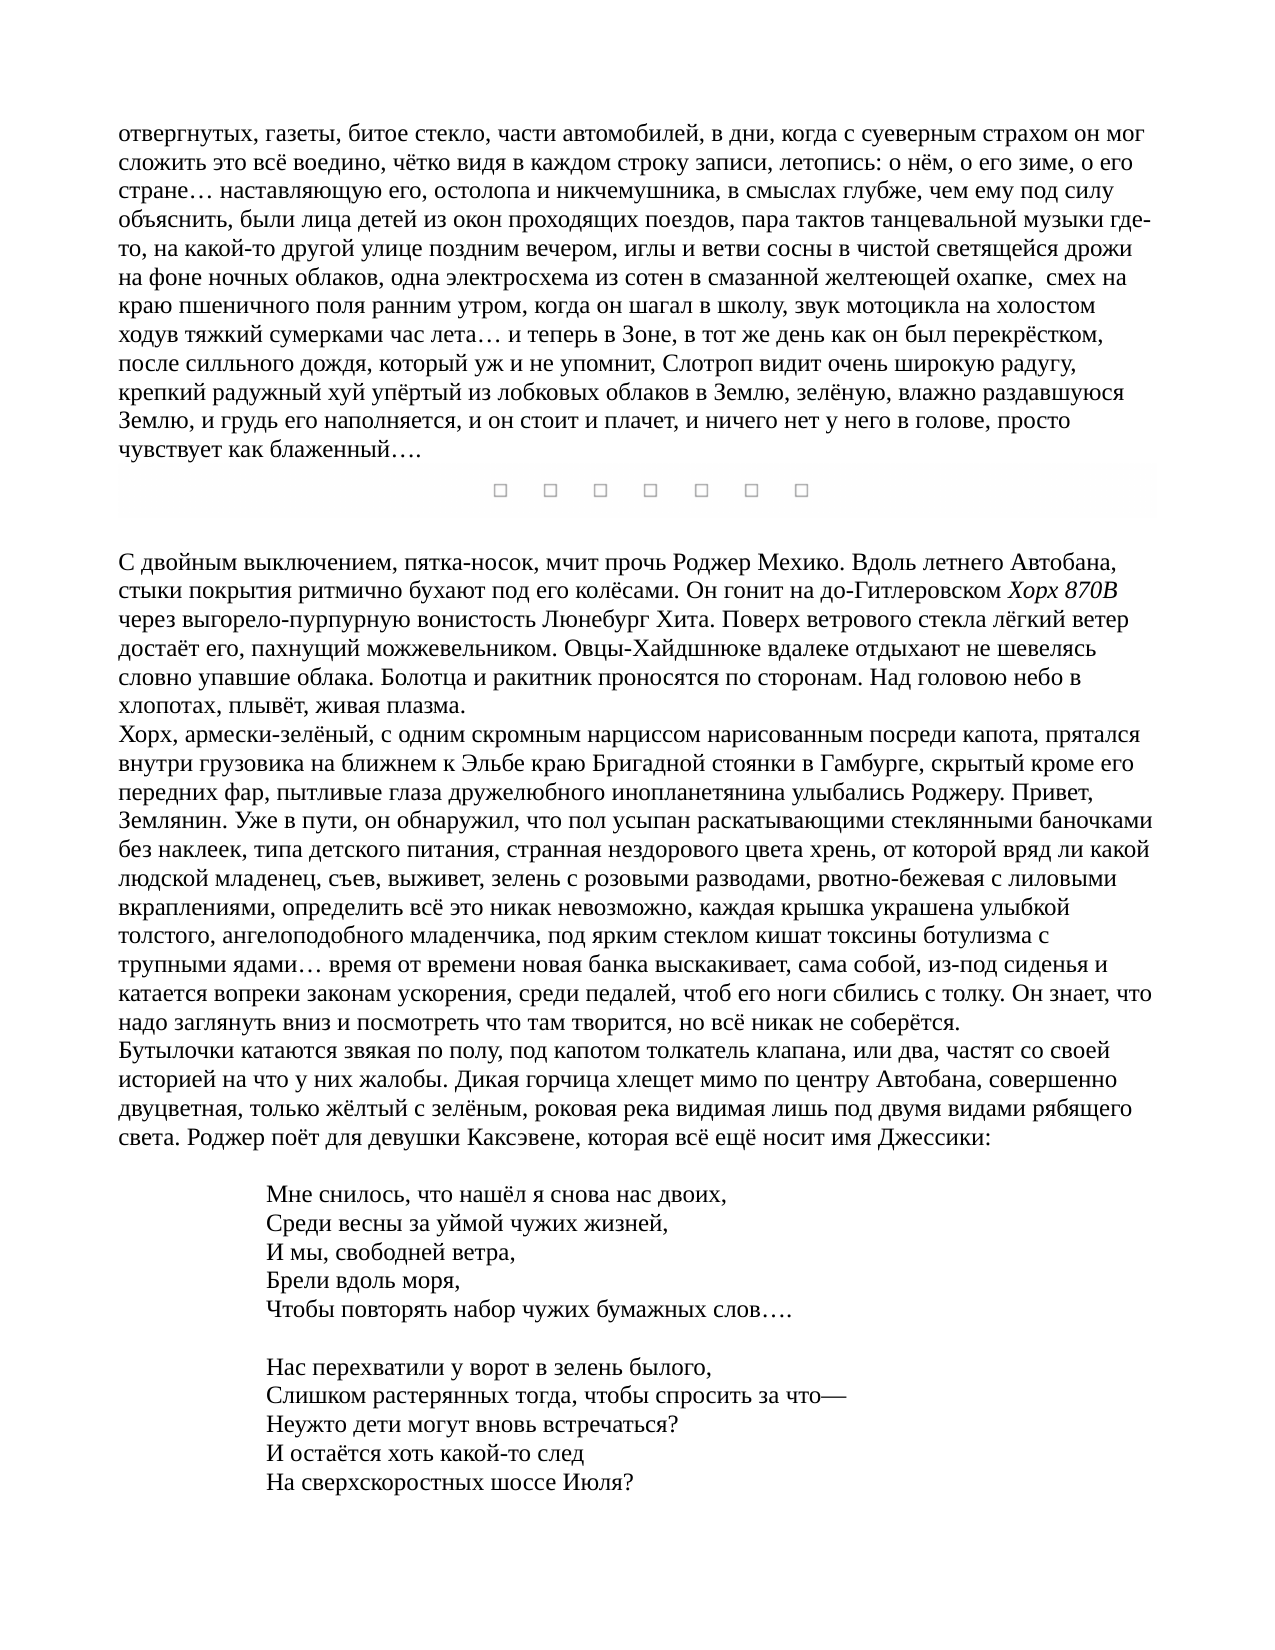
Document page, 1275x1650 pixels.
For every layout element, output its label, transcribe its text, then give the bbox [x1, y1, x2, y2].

text Мне снилось, что нашёл я снова нас двоих, [266, 1179, 1157, 1208]
text Бутылочки катаются звякая по полу, под капотом толкатель клапана, или два, частят со своей историей на что у них жалобы. Дикая горчица хлещет мимо по центру Автобана, совершенно двуцветная, только жёлтый с зелёным, роковая река видимая лишь под двумя видами рябящего света. Роджер поёт для девушки Каксэвене, которая всё ещё носит имя Джессики: [118, 1036, 1157, 1151]
text Среди весны за уймой чужих жизней, [266, 1208, 1157, 1237]
text Хорх, армески-зелёный, с одним скромным нарциссом нарисованным посреди капота, прятался внутри грузовика на ближнем к Эльбе краю Бригадной стоянки в Гамбурге, скрытый кроме его передних фар, пытливые глаза дружелюбного инопланетянина улыбались Роджеру. Привет, Землянин. Уже в пути, он обнаружил, что пол усыпан раскатывающими стеклянными баночками без наклеек, типа детского питания, странная нездорового цвета хрень, от которой вряд ли какой людской младенец, съев, выживет, зелень с розовыми разводами, рвотно-бежевая с лиловыми вкраплениями, определить всё это никак невозможно, каждая крышка украшена улыбкой толстого, ангелоподобного младенчика, под ярким стеклом кишат токсины ботулизма с трупными ядами… время от времени новая банка выскакивает, сама собой, из-под сиденья и катается вопреки законам ускорения, среди педалей, чтоб его ноги сбились с толку. Он знает, что надо заглянуть вниз и посмотреть что там творится, но всё никак не соберётся. [118, 719, 1157, 1036]
picture [118, 463, 1157, 518]
text отвергнутых, газеты, битое стекло, части автомобилей, в дни, когда с суеверным страхом он мог сложить это всё воедино, чётко видя в каждом строку записи, летопись: о нём, о его зиме, о его стране… наставляющую его, остолопа и никчемушника, в смыслах глубже, чем ему под силу объяснить, были лица детей из окон проходящих поездов, пара тактов танцевальной музыки где-то, на какой-то другой улице поздним вечером, иглы и ветви сосны в чистой светящейся дрожи на фоне ночных облаков, одна электросхема из сотен в смазанной желтеющей охапке, смех на краю пшеничного поля ранним утром, когда он шагал в школу, звук мотоцикла на холостом ходув тяжкий сумерками час лета… и теперь в Зоне, в тот же день как он был перекрёстком, после силльного дождя, который уж и не упомнит, Слотроп видит очень широкую радугу, крепкий радужный хуй упёртый из лобковых облаков в Землю, зелёную, влажно раздавшуюся Землю, и грудь его наполняется, и он стоит и плачет, и ничего нет у него в голове, просто чувствует как блаженный…. [118, 118, 1157, 463]
text С двойным выключением, пятка-носок, мчит прочь Роджер Мехико. Вдоль летнего Автобана, стыки покрытия ритмично бухают под его колёсами. Он гонит на до-Гитлеровском Хорх 870В через выгорело-пурпурную вонистость Люнебург Хита. Поверх ветрового стекла лёгкий ветер достаёт его, пахнущий можжевельником. Овцы-Хайдшнюке вдалеке отдыхают не шевелясь словно упавшие облака. Болотца и ракитник проносятся по сторонам. Над головою небо в хлопотах, плывёт, живая плазма. [118, 547, 1157, 719]
text На сверхскоростных шоссе Июля? [266, 1467, 1157, 1496]
text И мы, свободней ветра, [266, 1237, 1157, 1266]
text Брели вдоль моря, [266, 1266, 1157, 1294]
text Нас перехватили у ворот в зелень былого, [266, 1352, 1157, 1381]
text Неужто дети могут вновь встречаться? [266, 1409, 1157, 1438]
text И остаётся хоть какой-то след [266, 1438, 1157, 1467]
text Чтобы повторять набор чужих бумажных слов…. [266, 1294, 1157, 1323]
text Слишком растерянных тогда, чтобы спросить за что— [266, 1381, 1157, 1409]
